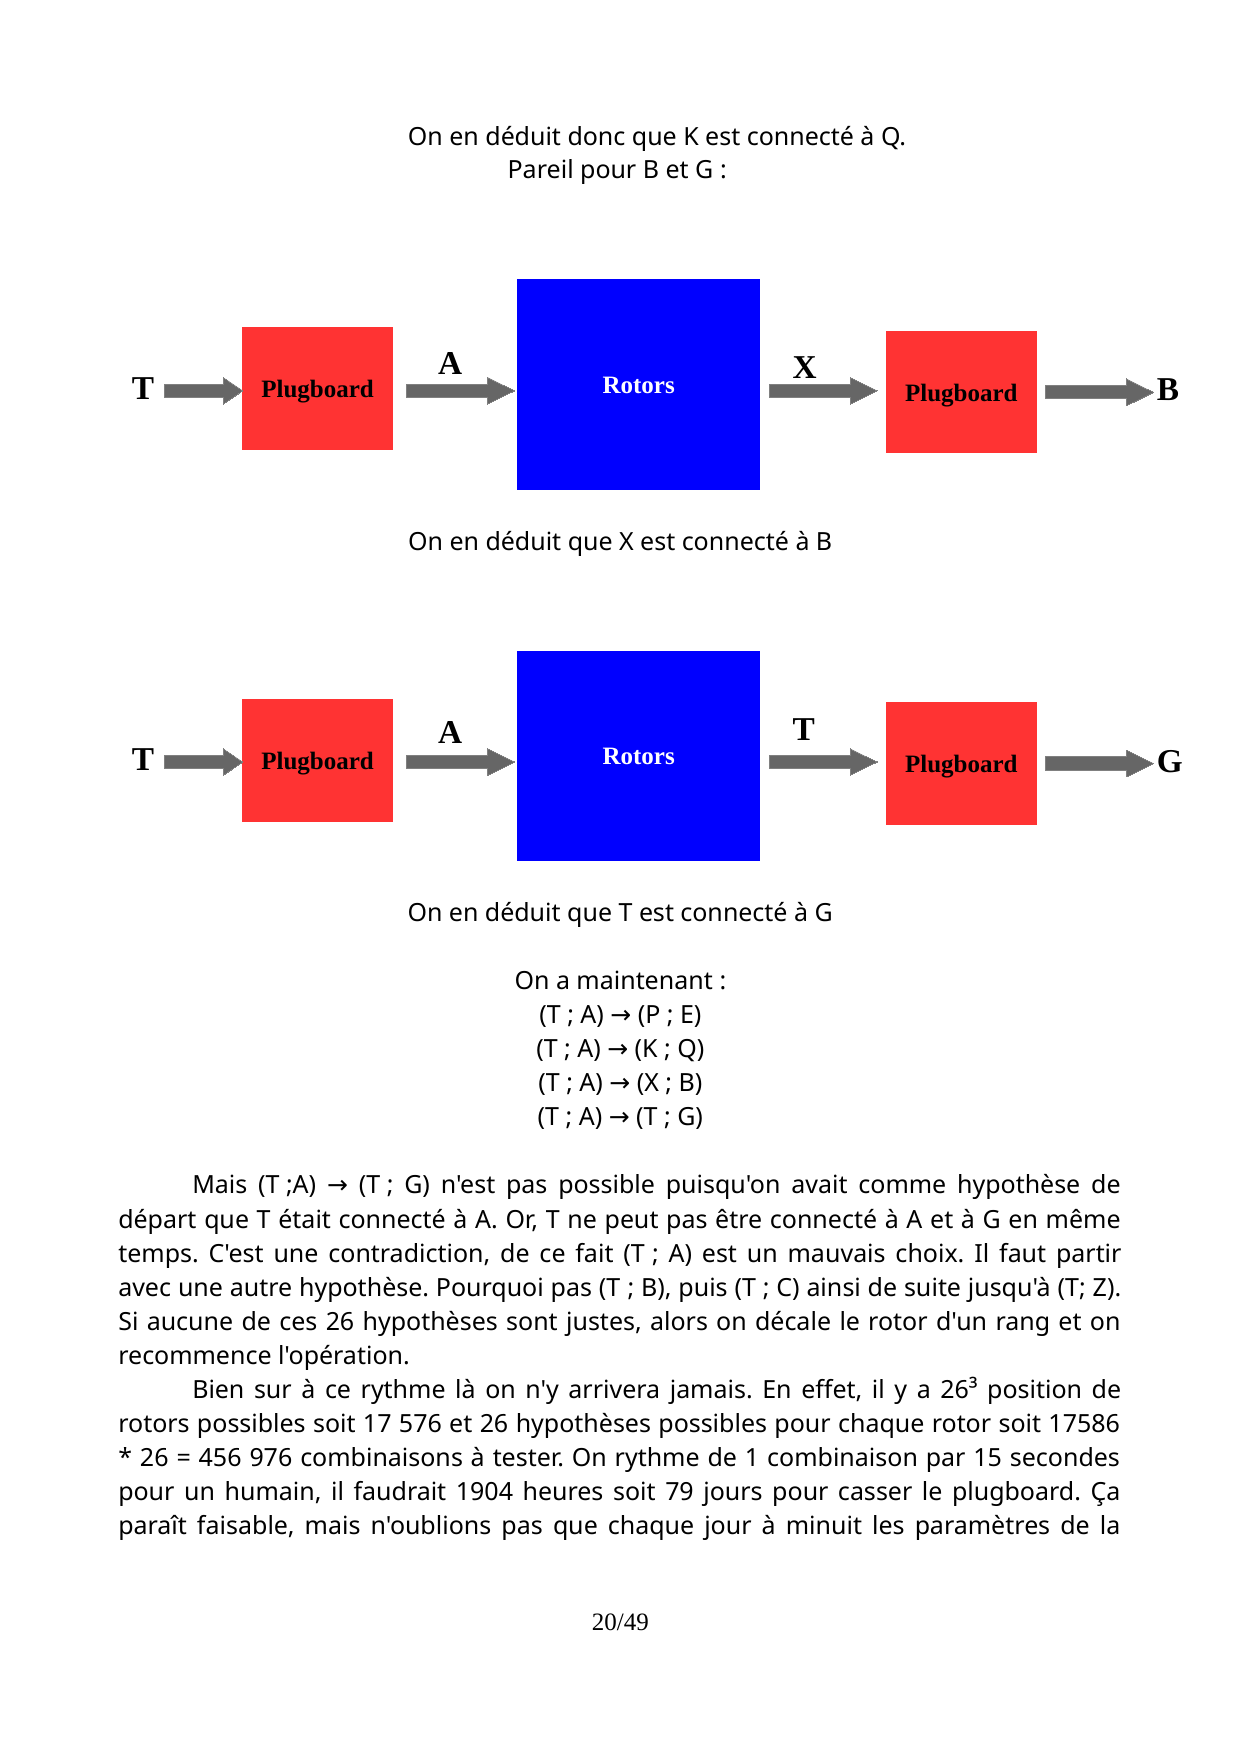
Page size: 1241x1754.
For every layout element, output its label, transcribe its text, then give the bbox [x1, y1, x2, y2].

text (T ; A) → (P ; E) [118, 997, 1122, 1031]
text (T ; A) → (K ; Q) [118, 1031, 1122, 1065]
text On en déduit que T est connecté à G [118, 895, 1122, 929]
text Mais (T ;A) → (T ; G) n'est pas possible puisqu'on avait comme hypothèse de départ que T était connecté à A. Or, T ne peut pas être connecté à A et à G en même temps. C'est une contradiction, de ce fait (T ; A) est un mauvais choix. Il faut partir avec une autre hypothèse. Pourquoi pas (T ; B), puis (T ; C) ainsi de suite jusqu'à (T; Z). Si aucune de ces 26 hypothèses sont justes, alors on décale le rotor d'un rang et on recommence l'opération. [118, 1167, 1122, 1372]
text Bien sur à ce rythme là on n'y arrivera jamais. En effet, il y a 26³ position de rotors possibles soit 17 576 et 26 hypothèses possibles pour chaque rotor soit 17586 * 26 = 456 976 combinaisons à tester. On rythme de 1 combinaison par 15 secondes pour un humain, il faudrait 1904 heures soit 79 jours pour casser le plugboard. Ça paraît faisable, mais n'oublions pas que chaque jour à minuit les paramètres de la [118, 1372, 1122, 1542]
text (T ; A) → (T ; G) [118, 1099, 1122, 1133]
text On en déduit que X est connecté à B [118, 523, 1122, 557]
text On en déduit donc que K est connecté à Q. [118, 118, 1122, 152]
text Pareil pour B et G : [118, 152, 1122, 186]
text (T ; A) → (X ; B) [118, 1065, 1122, 1099]
text On a maintenant : [118, 963, 1122, 997]
